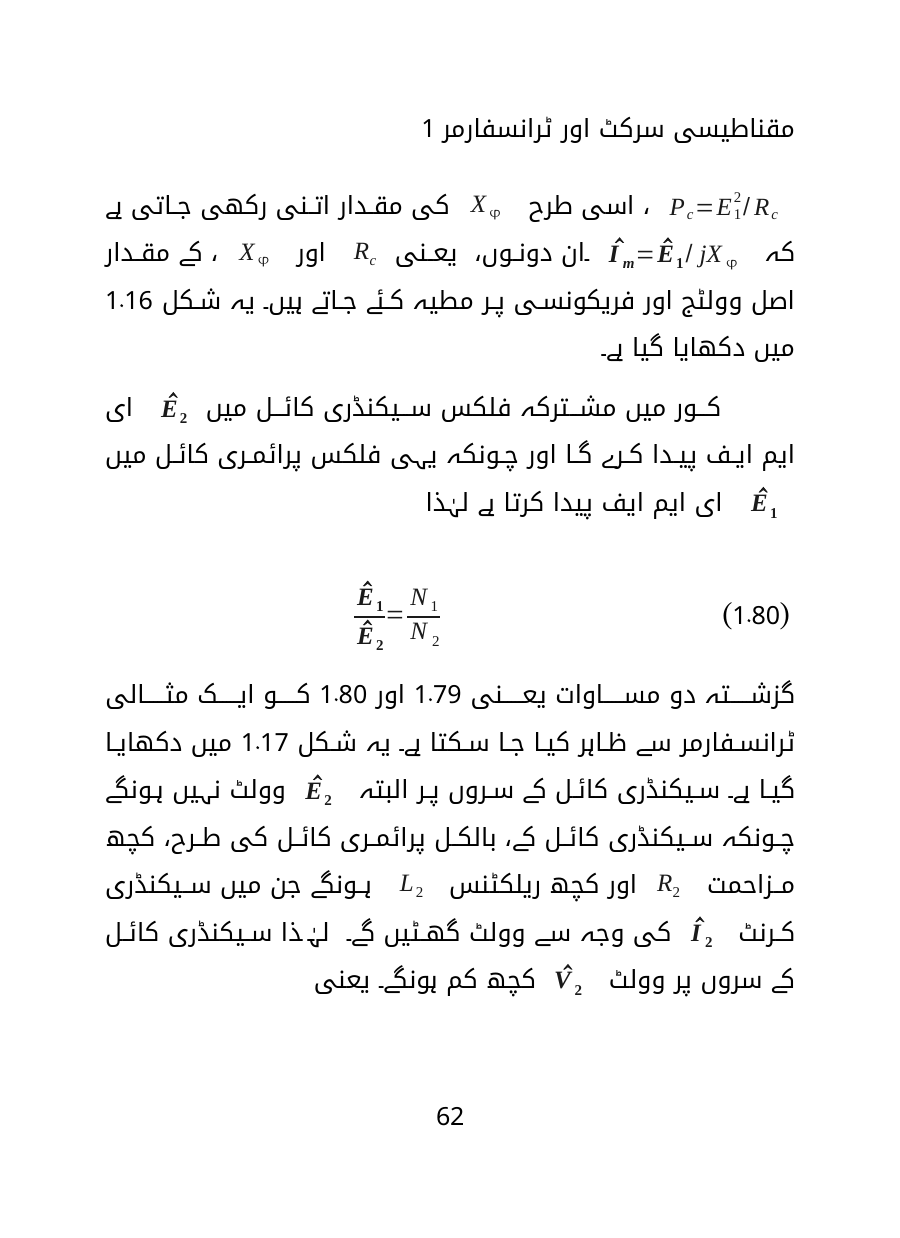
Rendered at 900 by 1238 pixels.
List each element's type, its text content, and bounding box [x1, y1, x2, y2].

table_header [105, 573, 681, 672]
table_header (1.80) [681, 573, 795, 672]
text جہاںاس کا وہ حصہ ہے جو پرائمری کائل میںکے ساتھ ہم زاویہ ہے اور یہ کور میں برقی توانائی کے ضیاء کو ظاہر کرتا ہے جبکہاس کا وہ حصہ ہے جوسے نوے ڈگری کے زاویہ سے پیچھے رہتا ہے اور کائل میں فلکس کو جنم دیتا ہے۔ کرنٹ کے ان حصوں کو ہم ایک مزاحمت اور ایک انڈکٹنس سے پیش کرتے ہیں۔ یہ شکل میں دکھایا گیا ہے۔ کی مقدار اتنی رکھی جاتی ہے کہکور لاس کے برابر ہو یعنی ، اسی طرح کی مقدار اتنی رکھی جاتی ہے کہ ۔ان دونوں، یعنی اور ، کے مقدار اصل وولٹج اور فریکونسی پر مطیہ کئے جاتے ہیں۔ یہ شکل 1.16 میں دکھایا گیا ہے۔ [105, 182, 795, 372]
text کور میں مشترکہ فلکس سیکنڈری کائل میں ای ایم ایف پیدا کرے گا اور چونکہ یہی فلکس پرائمری کائل میں ای ایم ایف پیدا کرتا ہے لہٰذا [105, 384, 795, 527]
text گزشتہ دو مساوات یعنی 1.79 اور 1.80 کو ایک مثالی ٹرانسفارمر سے ظاہر کیا جا سکتا ہے۔ یہ شکل 1.17 میں دکھایا گیا ہے۔ سیکنڈری کائل کے سروں پر البتہ وولٹ نہیں ہونگے چونکہ سیکنڈری کائل کے، بالکل پرائمری کائل کی طرح، کچھ مزاحمت اور کچھ ریلکٹنس ہونگے جن میں سیکنڈری کرنٹ کی وجہ سے وولٹ گھٹیں گے۔ لہٰذا سیکنڈری کائل کے سروں پر وولٹ کچھ کم ہونگے۔ یعنی [105, 672, 795, 1004]
